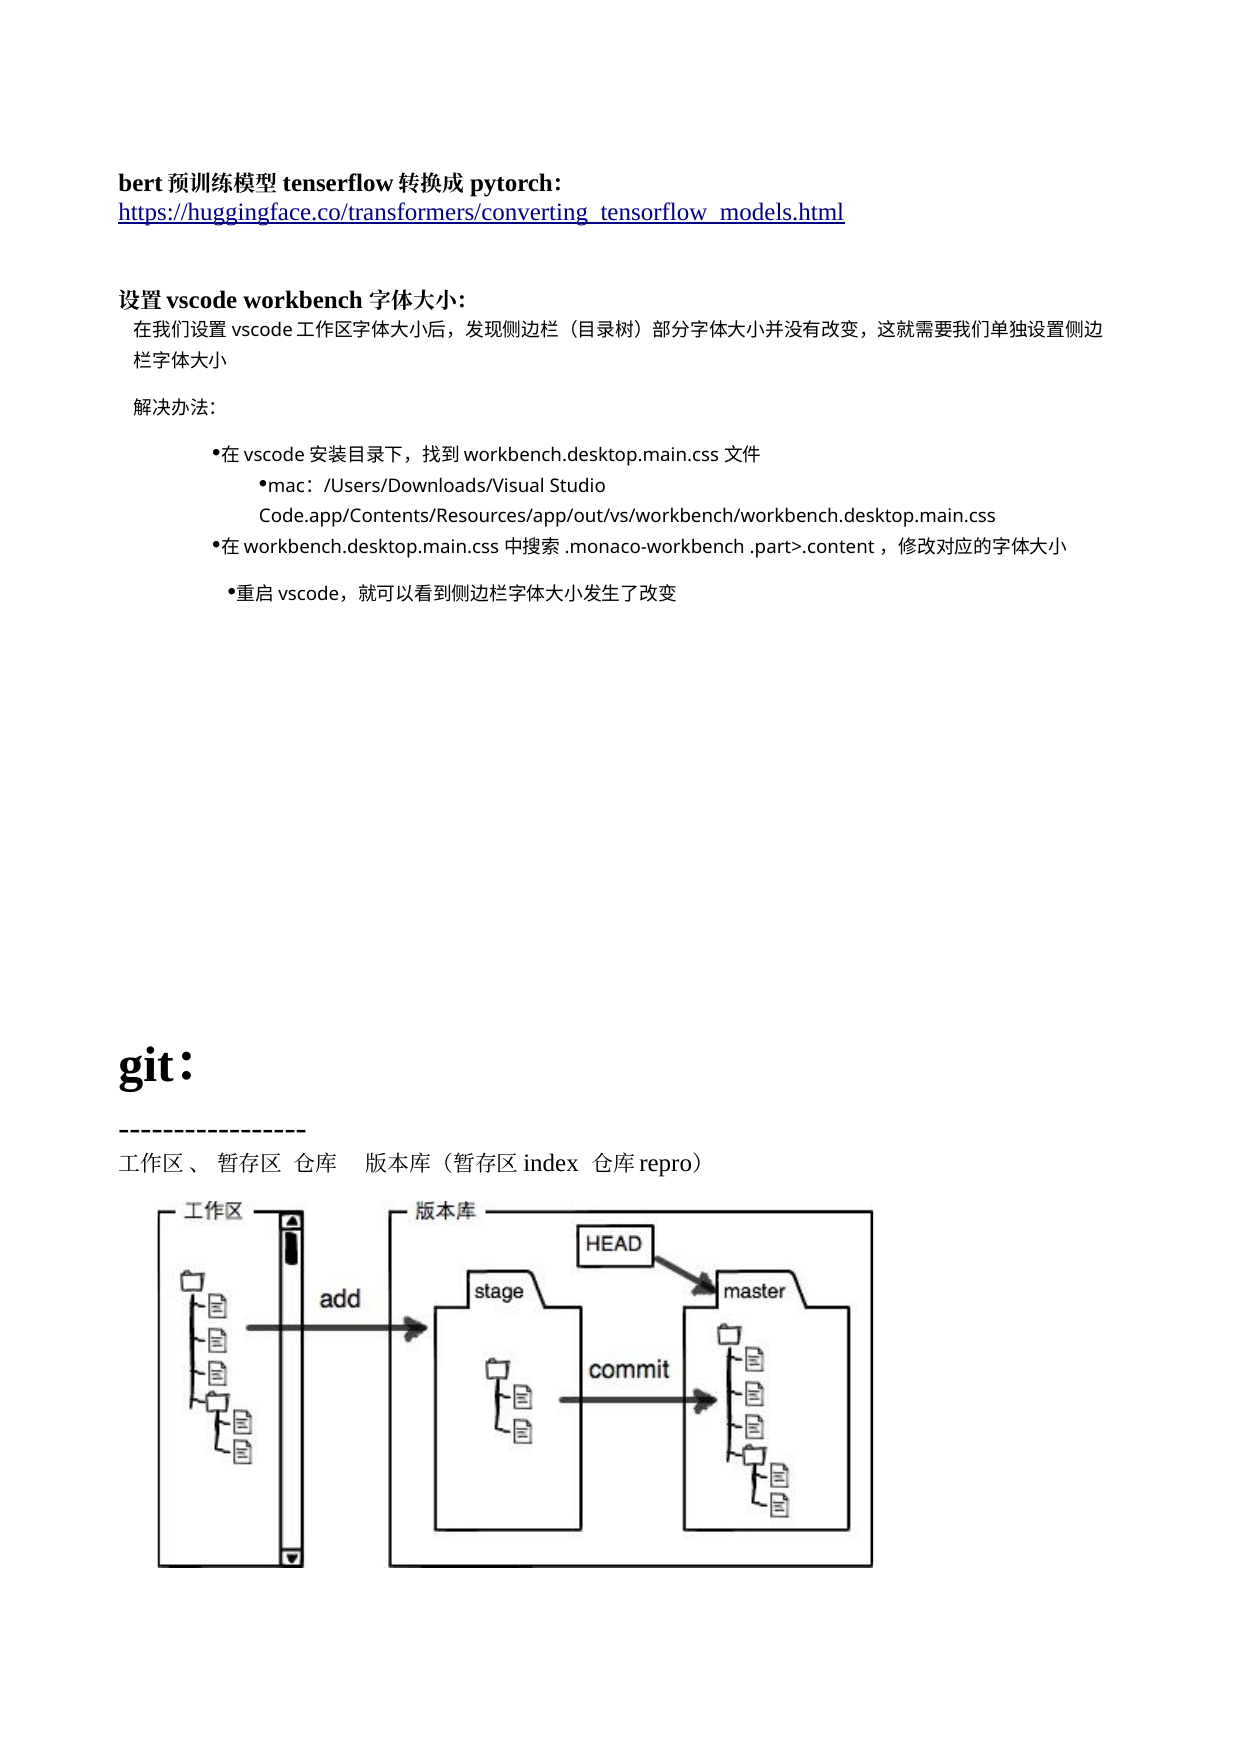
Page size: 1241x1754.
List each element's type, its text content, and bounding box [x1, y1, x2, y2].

picture [157, 1201, 874, 1568]
text 在我们设置vscode工作区字体大小后，发现侧边栏（目录树）部分字体大小并没有改变，这就需要我们单独设置侧边栏字体大小 [134, 315, 1106, 373]
list 重启 vscode，就可以看到侧边栏字体大小发生了改变 [134, 578, 1106, 605]
list 在 vscode 安装目录下，找到 workbench.desktop.main.css 文件 [118, 440, 1122, 467]
text bert预训练模型 tenserflow转换成 pytorch： [118, 166, 1122, 197]
text 工作区 、 暂存区 仓库 版本库（暂存区index 仓库repro） [118, 1147, 1122, 1178]
text https://huggingface.co/transformers/converting_tensorflow_models.html [118, 197, 1122, 226]
subtitle git： [118, 1024, 1122, 1096]
text 解决办法： [134, 393, 1106, 420]
list 在 workbench.desktop.main.css 中搜索 .monaco-workbench .part>.content ，修改对应的字体大小 [118, 531, 1122, 558]
list mac：/Users/Downloads/Visual Studio Code.app/Contents/Resources/app/out/vs/workbench/workbench.desktop.main.css [118, 471, 1122, 528]
text ----------------- [118, 1108, 1122, 1147]
text 设置vscode workbench 字体大小： [118, 283, 1122, 315]
